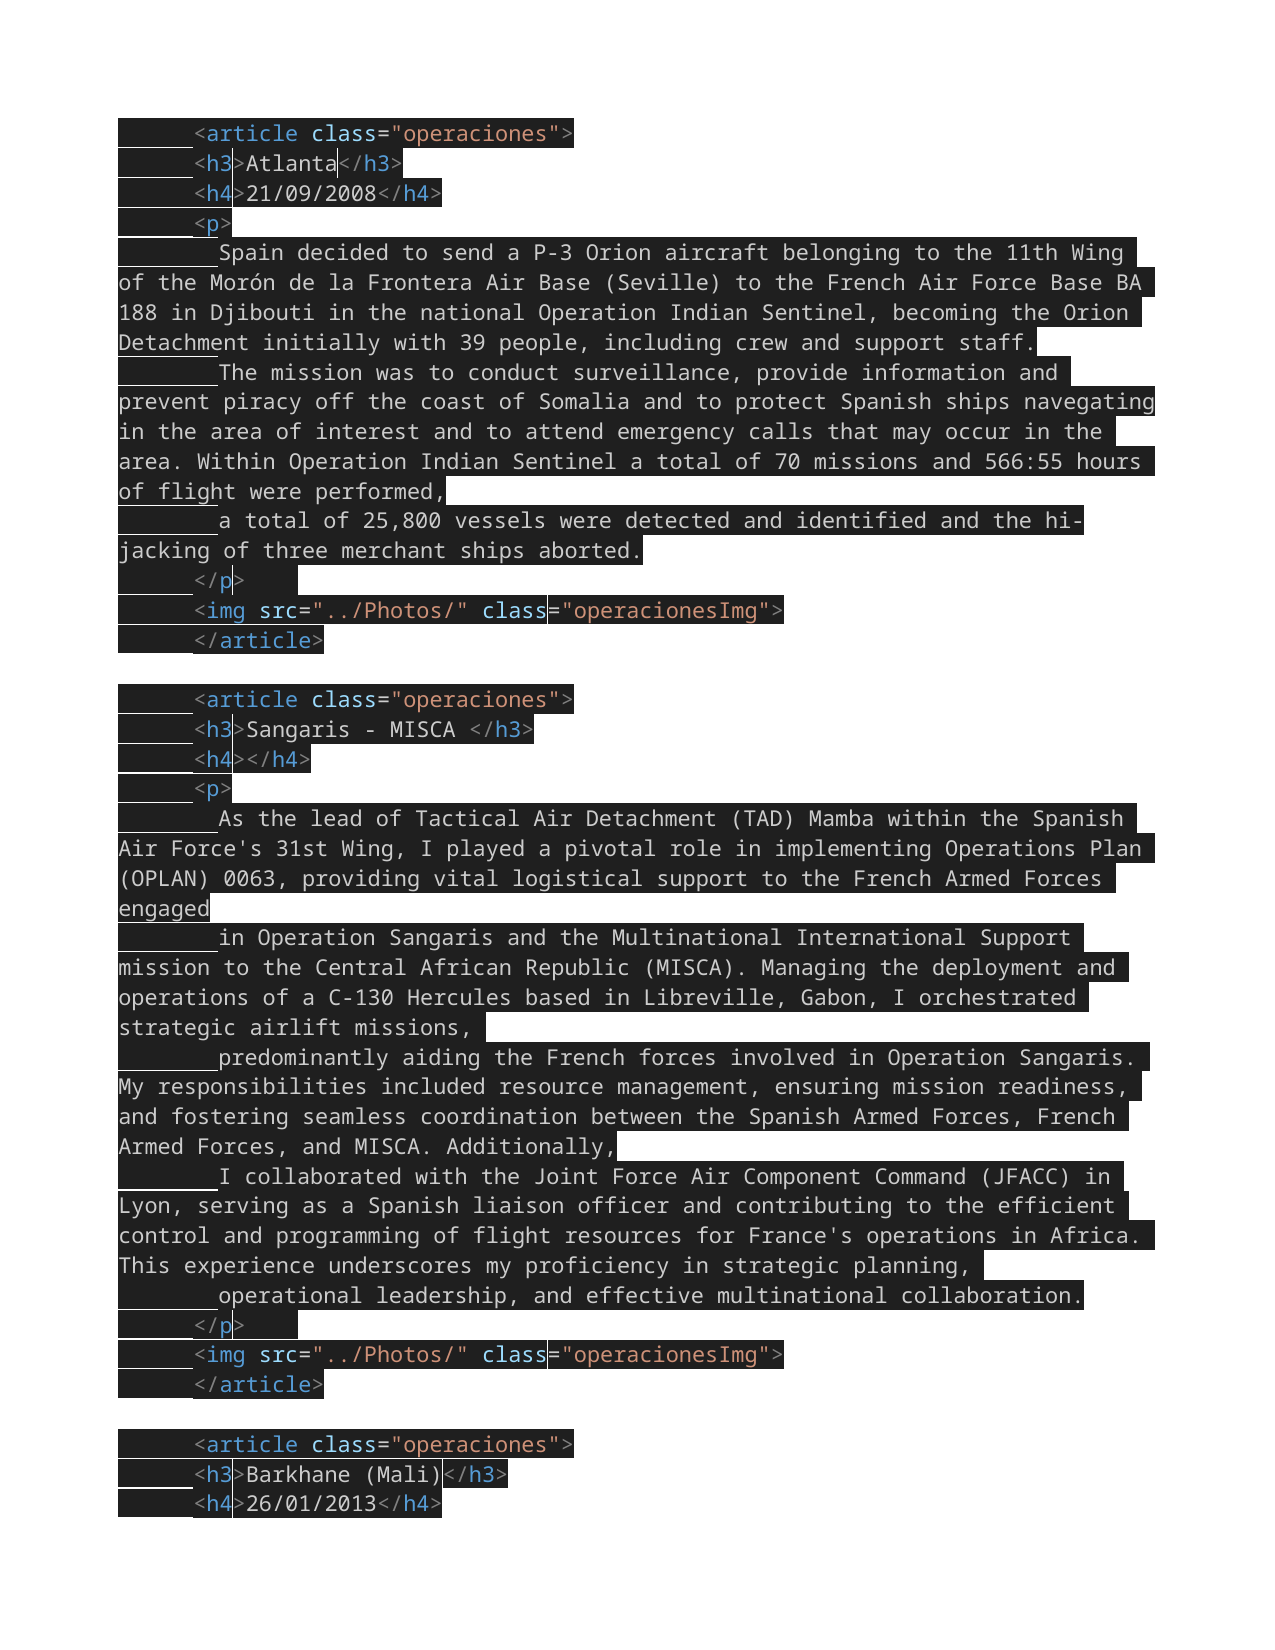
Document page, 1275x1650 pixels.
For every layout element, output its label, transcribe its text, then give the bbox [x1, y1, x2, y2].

text <img src="../Photos/" class="operacionesImg"> [118, 595, 1157, 624]
text <h4>26/01/2013</h4> [118, 1488, 1157, 1518]
text <p> [118, 207, 1157, 237]
text I collaborated with the Joint Force Air Component Command (JFACC) in Lyon, serving as a Spanish liaison officer and contributing to the efficient control and programming of flight resources for France's operations in Africa. This experience underscores my proficiency in strategic planning, [118, 1161, 1157, 1280]
text <article class="operaciones"> [118, 1429, 1157, 1458]
text </p> [118, 1310, 1157, 1339]
text </article> [118, 1369, 1157, 1399]
text predominantly aiding the French forces involved in Operation Sangaris. My responsibilities included resource management, ensuring mission readiness, and fostering seamless coordination between the Spanish Armed Forces, French Armed Forces, and MISCA. Additionally, [118, 1042, 1157, 1161]
text <article class="operaciones"> [118, 684, 1157, 714]
text <img src="../Photos/" class="operacionesImg"> [118, 1339, 1157, 1369]
text <h3>Barkhane (Mali)</h3> [118, 1458, 1157, 1488]
text <p> [118, 773, 1157, 803]
text Spain decided to send a P-3 Orion aircraft belonging to the 11th Wing of the Morón de la Frontera Air Base (Seville) to the French Air Force Base BA 188 in Djibouti in the national Operation Indian Sentinel, becoming the Orion Detachment initially with 39 people, including crew and support staff. [118, 237, 1157, 356]
text <h3>Atlanta</h3> [118, 148, 1157, 178]
text <h4>21/09/2008</h4> [118, 178, 1157, 207]
text <h4></h4> [118, 744, 1157, 773]
text The mission was to conduct surveillance, provide information and prevent piracy off the coast of Somalia and to protect Spanish ships navegating in the area of interest and to attend emergency calls that may occur in the area. Within Operation Indian Sentinel a total of 70 missions and 566:55 hours of flight were performed, [118, 356, 1157, 505]
text <h3>Sangaris - MISCA </h3> [118, 714, 1157, 744]
text operational leadership, and effective multinational collaboration. [118, 1280, 1157, 1310]
text in Operation Sangaris and the Multinational International Support mission to the Central African Republic (MISCA). Managing the deployment and operations of a C-130 Hercules based in Libreville, Gabon, I orchestrated strategic airlift missions, [118, 922, 1157, 1042]
text As the lead of Tactical Air Detachment (TAD) Mamba within the Spanish Air Force's 31st Wing, I played a pivotal role in implementing Operations Plan (OPLAN) 0063, providing vital logistical support to the French Armed Forces engaged [118, 803, 1157, 922]
text </article> [118, 624, 1157, 654]
text a total of 25,800 vessels were detected and identified and the hi-jacking of three merchant ships aborted. [118, 505, 1157, 565]
text </p> [118, 565, 1157, 595]
text <article class="operaciones"> [118, 118, 1157, 148]
